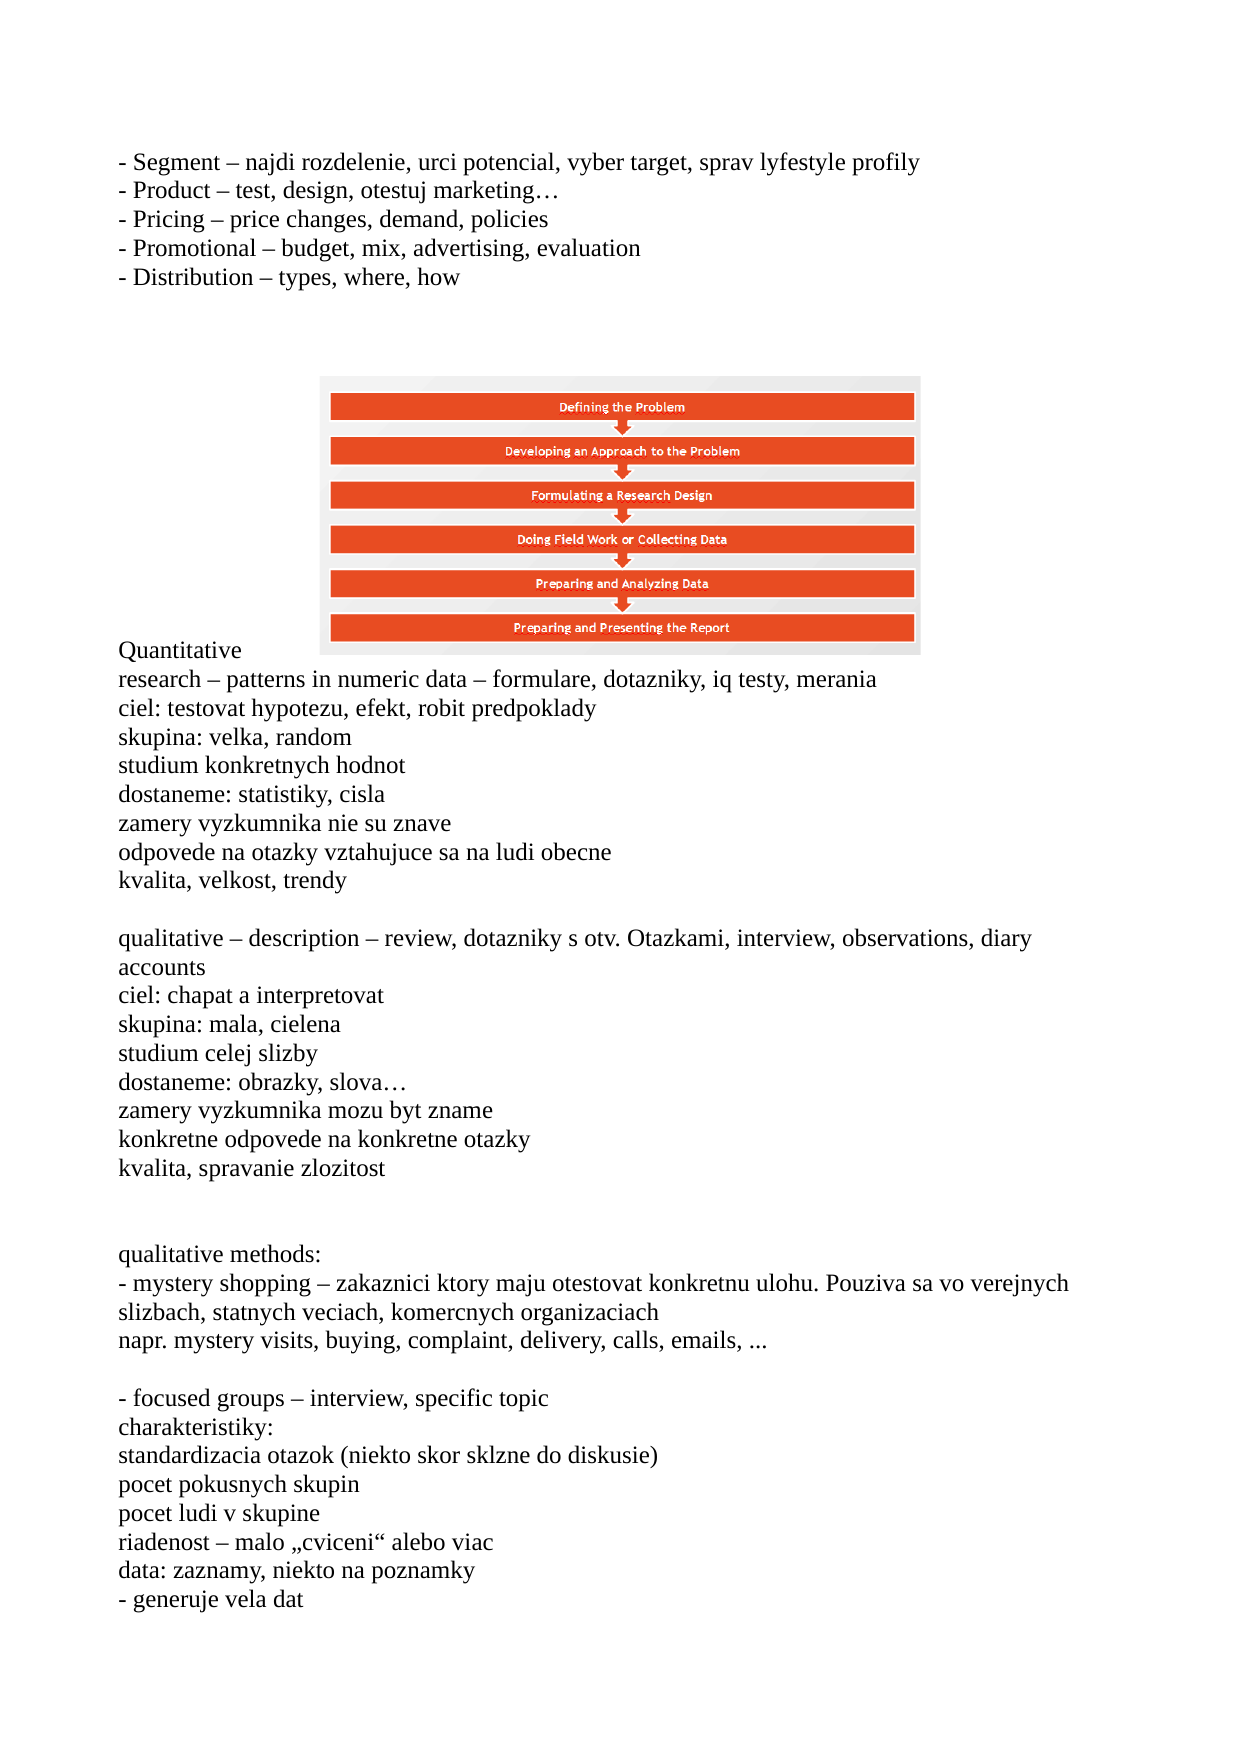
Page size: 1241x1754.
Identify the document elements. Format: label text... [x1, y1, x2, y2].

text kvalita, spravanie zlozitost [118, 1153, 1122, 1182]
text dostaneme: obrazky, slova… [118, 1067, 1122, 1096]
text riadenost – malo „cviceni“ alebo viac [118, 1527, 1122, 1556]
text - Distribution – types, where, how [118, 262, 1122, 291]
text data: zaznamy, niekto na poznamky [118, 1556, 1122, 1584]
text skupina: velka, random [118, 722, 1122, 751]
text qualitative – description – review, dotazniky s otv. Otazkami, interview, observations, diary accounts [118, 923, 1122, 981]
text - Promotional – budget, mix, advertising, evaluation [118, 233, 1122, 262]
text pocet ludi v skupine [118, 1498, 1122, 1527]
text kvalita, velkost, trendy [118, 866, 1122, 894]
text - Segment – najdi rozdelenie, urci potencial, vyber target, sprav lyfestyle profily [118, 147, 1122, 176]
text ciel: testovat hypotezu, efekt, robit predpoklady [118, 693, 1122, 722]
text ciel: chapat a interpretovat [118, 981, 1122, 1009]
text skupina: mala, cielena [118, 1009, 1122, 1038]
text pocet pokusnych skupin [118, 1469, 1122, 1498]
text studium konkretnych hodnot [118, 751, 1122, 779]
text - generuje vela dat [118, 1584, 1122, 1613]
text zamery vyzkumnika mozu byt zname [118, 1096, 1122, 1124]
text odpovede na otazky vztahujuce sa na ludi obecne [118, 837, 1122, 866]
text - Product – test, design, otestuj marketing… [118, 176, 1122, 204]
text Quantitative research – patterns in numeric data – formulare, dotazniky, iq testy, merania [118, 636, 1122, 693]
text standardizacia otazok (niekto skor sklzne do diskusie) [118, 1441, 1122, 1469]
text napr. mystery visits, buying, complaint, delivery, calls, emails, ... [118, 1326, 1122, 1354]
text dostaneme: statistiky, cisla [118, 779, 1122, 808]
text studium celej slizby [118, 1038, 1122, 1067]
text - focused groups – interview, specific topic [118, 1383, 1122, 1412]
text qualitative methods: [118, 1239, 1122, 1268]
text - mystery shopping – zakaznici ktory maju otestovat konkretnu ulohu. Pouziva sa vo verejnych slizbach, statnych veciach, komercnych organizaciach [118, 1268, 1122, 1326]
text konkretne odpovede na konkretne otazky [118, 1124, 1122, 1153]
text charakteristiky: [118, 1412, 1122, 1441]
picture [319, 376, 921, 655]
text zamery vyzkumnika nie su znave [118, 808, 1122, 837]
text - Pricing – price changes, demand, policies [118, 204, 1122, 233]
